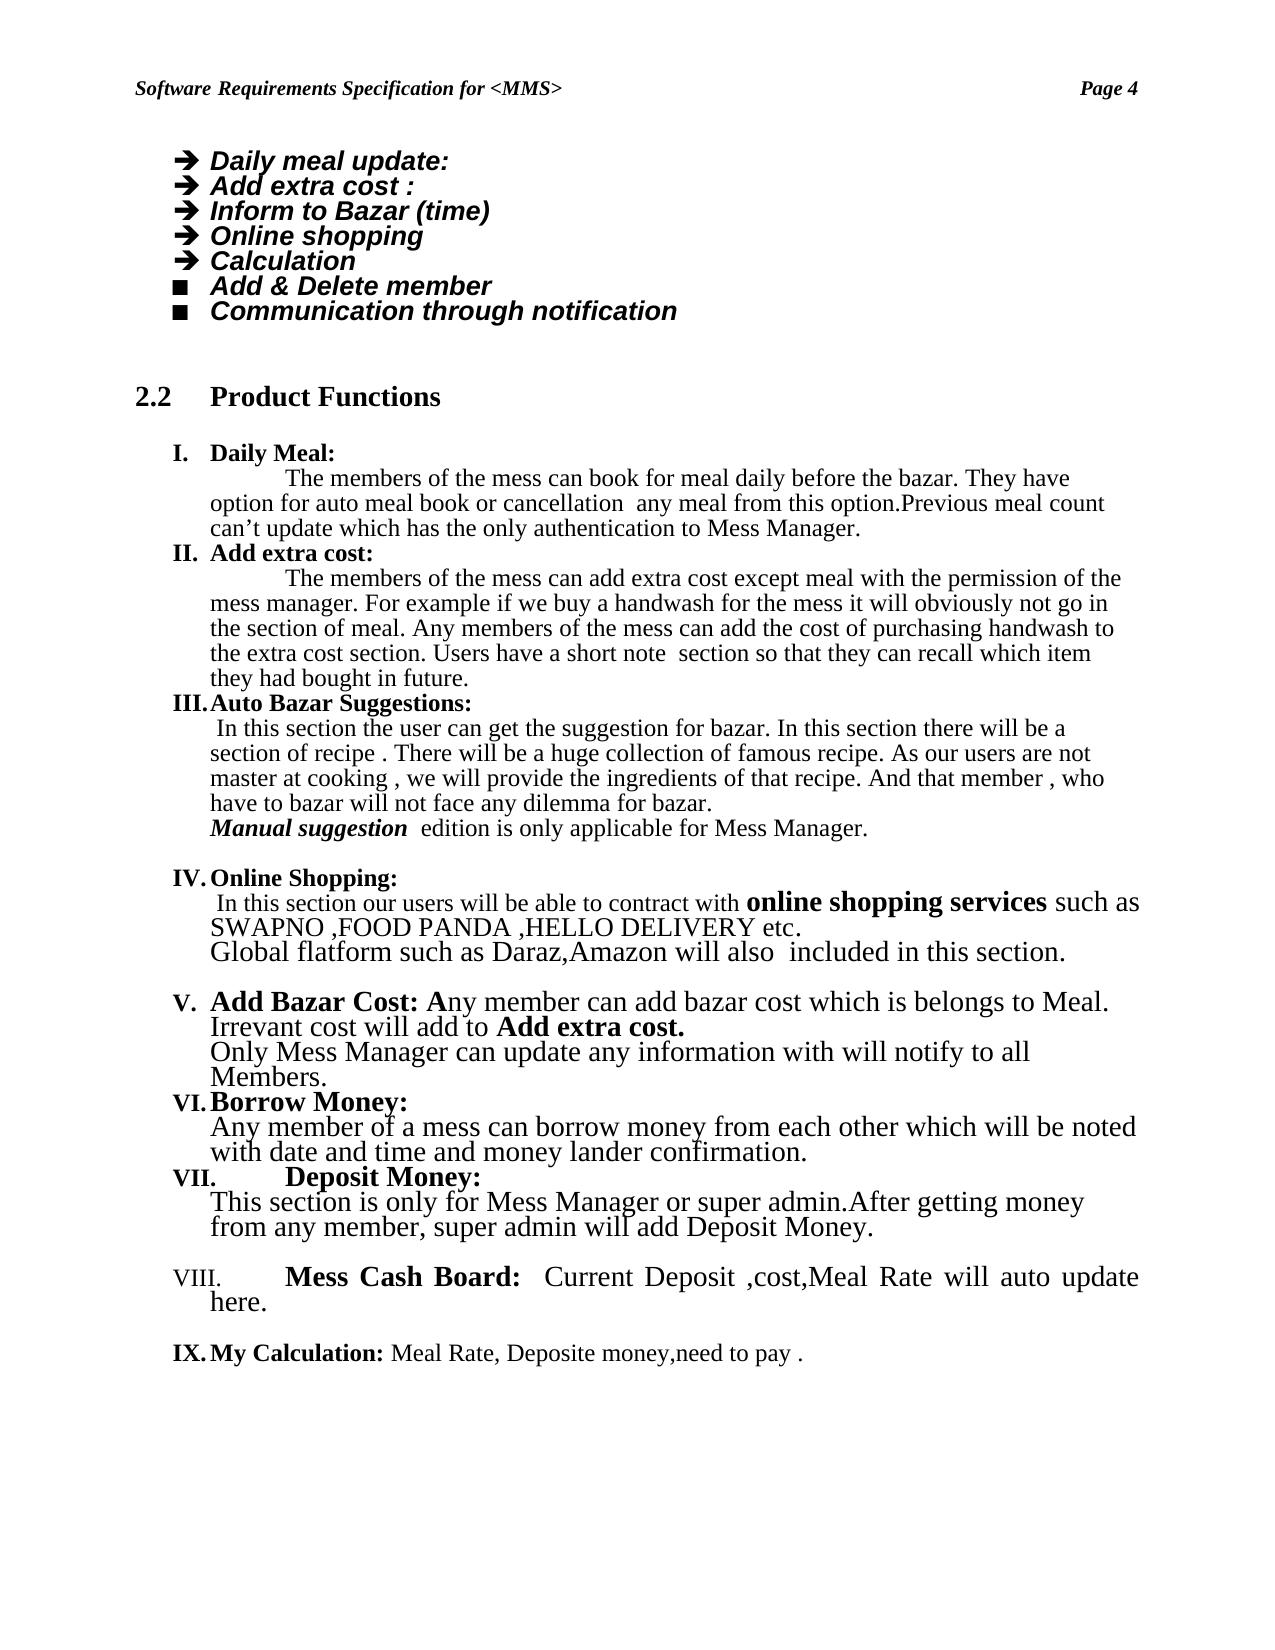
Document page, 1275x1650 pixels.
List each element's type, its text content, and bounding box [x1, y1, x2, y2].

list Mess Cash Board: Current Deposit ,cost,Meal Rate will auto update here. [172, 1267, 1140, 1317]
text Global flatform such as Daraz,Amazon will also included in this section. [135, 942, 1140, 967]
list Inform to Bazar (time) [172, 200, 424, 225]
list Add extra cost: The members of the mess can add extra cost except meal with the permission of the mess manager. For example if we buy a handwash for the mess it will obviously not go in the section of meal. Any members of the mess can add the cost of purchasing handwash to the extra cost section. Users have a short note section so that they can recall which item they had bought in future. [172, 542, 1140, 692]
list Calculation [172, 250, 1140, 275]
list Borrow Money: [172, 1092, 1140, 1117]
list This section is only for Mess Manager or super admin.After getting money from any member, super admin will add Deposit Money. [172, 1192, 1140, 1242]
list Daily Meal: The members of the mess can book for meal daily before the bazar. They have option for auto meal book or cancellation any meal from this option.Previous meal count can’t update which has the only authentication to Mess Manager. [172, 442, 1140, 542]
text Any member of a mess can borrow money from each other which will be noted with date and time and money lander confirmation. [135, 1117, 1140, 1167]
subtitle Product Functions [135, 379, 1140, 413]
list Communication through notification [172, 300, 1140, 325]
list Add Bazar Cost: Any member can add bazar cost which is belongs to Meal. Irrevant cost will add to Add extra cost. [172, 992, 1140, 1042]
list Only Mess Manager can update any information with will notify to all Members. [172, 1042, 1140, 1092]
list Online shopping [172, 225, 1140, 250]
list Inform to Bazar (time) [421, 200, 485, 225]
list Auto Bazar Suggestions: In this section the user can get the suggestion for bazar. In this section there will be a section of recipe . There will be a huge collection of famous recipe. As our users are not master at cooking , we will provide the ingredients of that recipe. And that member , who have to bazar will not face any dilemma for bazar. [172, 692, 1140, 817]
list Add & Delete member [172, 275, 1140, 300]
list Inform to Bazar (time) [482, 200, 1140, 225]
list Manual suggestion edition is only applicable for Mess Manager. [172, 817, 1140, 842]
list Add extra cost : [172, 175, 1140, 200]
list My Calculation: Meal Rate, Deposite money,need to pay . [172, 1342, 1140, 1367]
list Online Shopping: In this section our users will be able to contract with online shopping services such as SWAPNO ,FOOD PANDA ,HELLO DELIVERY etc. [172, 867, 1140, 942]
list Deposit Money: [172, 1167, 1140, 1192]
list Daily meal update: [172, 150, 1140, 175]
